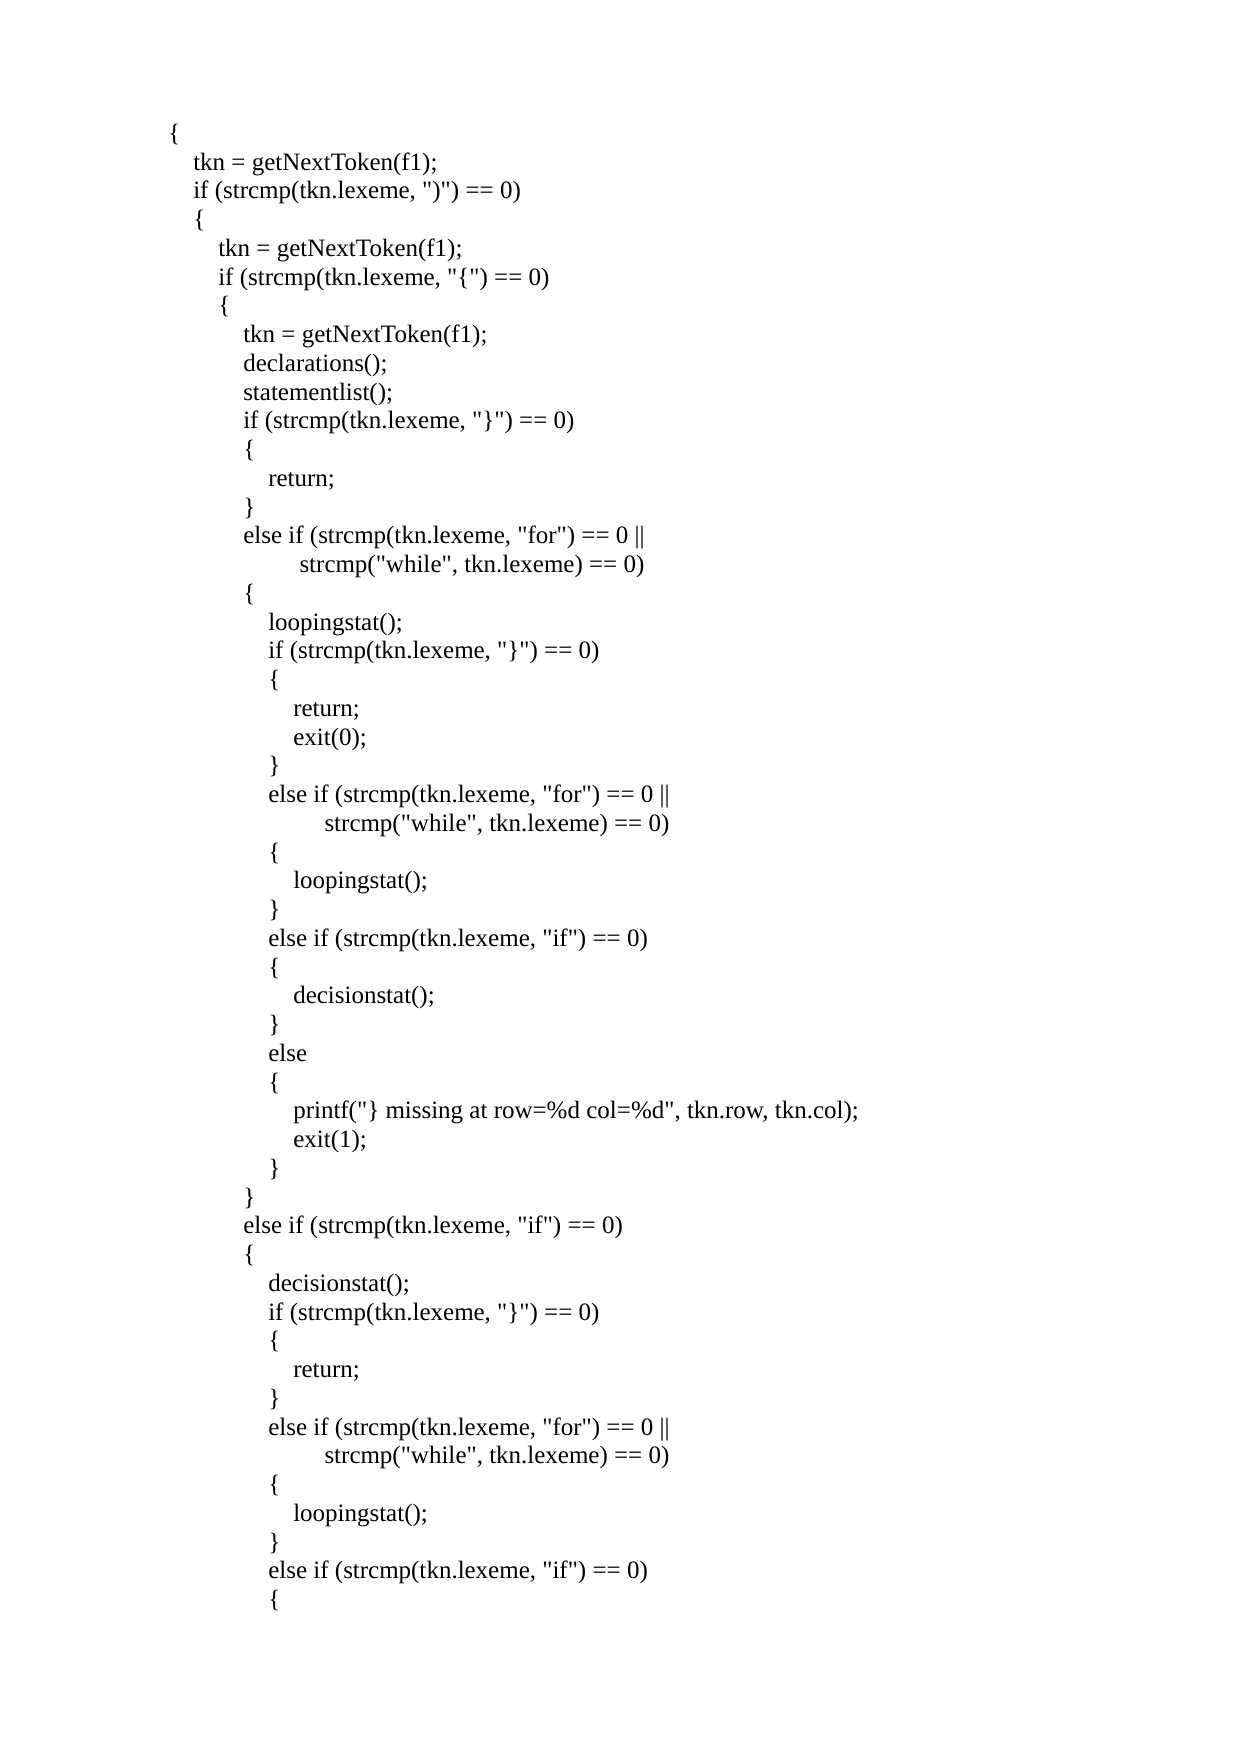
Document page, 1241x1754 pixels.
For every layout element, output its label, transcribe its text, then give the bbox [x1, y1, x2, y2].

text decisionstat(); [118, 1268, 1122, 1297]
text if (strcmp(tkn.lexeme, "}") == 0) [118, 636, 1122, 664]
text else if (strcmp(tkn.lexeme, "for") == 0 || [118, 779, 1122, 808]
text { [118, 952, 1122, 981]
text { [118, 1469, 1122, 1498]
text else if (strcmp(tkn.lexeme, "if") == 0) [118, 1556, 1122, 1584]
text } [118, 492, 1122, 521]
text exit(0); [118, 722, 1122, 751]
text } [118, 1009, 1122, 1038]
text loopingstat(); [118, 866, 1122, 894]
text } [118, 894, 1122, 923]
text { [118, 664, 1122, 693]
text strcmp("while", tkn.lexeme) == 0) [118, 549, 1122, 578]
text else if (strcmp(tkn.lexeme, "if") == 0) [118, 1211, 1122, 1239]
text loopingstat(); [118, 1498, 1122, 1527]
text if (strcmp(tkn.lexeme, "}") == 0) [118, 1297, 1122, 1326]
text strcmp("while", tkn.lexeme) == 0) [118, 1441, 1122, 1469]
text { [118, 118, 1122, 147]
text return; [118, 1354, 1122, 1383]
text loopingstat(); [118, 607, 1122, 636]
text { [118, 434, 1122, 463]
text exit(1); [118, 1124, 1122, 1153]
text { [118, 291, 1122, 319]
text else if (strcmp(tkn.lexeme, "if") == 0) [118, 923, 1122, 952]
text tkn = getNextToken(f1); [118, 147, 1122, 176]
text printf("} missing at row=%d col=%d", tkn.row, tkn.col); [118, 1096, 1122, 1124]
text { [118, 837, 1122, 866]
text else if (strcmp(tkn.lexeme, "for") == 0 || [118, 521, 1122, 549]
text { [118, 578, 1122, 607]
text return; [118, 463, 1122, 492]
text { [118, 204, 1122, 233]
text if (strcmp(tkn.lexeme, ")") == 0) [118, 176, 1122, 204]
text { [118, 1326, 1122, 1354]
text if (strcmp(tkn.lexeme, "{") == 0) [118, 262, 1122, 291]
text statementlist(); [118, 377, 1122, 406]
text else if (strcmp(tkn.lexeme, "for") == 0 || [118, 1412, 1122, 1441]
text } [118, 1527, 1122, 1556]
text { [118, 1067, 1122, 1096]
text else [118, 1038, 1122, 1067]
text decisionstat(); [118, 981, 1122, 1009]
text declarations(); [118, 348, 1122, 377]
text } [118, 1182, 1122, 1211]
text strcmp("while", tkn.lexeme) == 0) [118, 808, 1122, 837]
text if (strcmp(tkn.lexeme, "}") == 0) [118, 406, 1122, 434]
text tkn = getNextToken(f1); [118, 233, 1122, 262]
text } [118, 1383, 1122, 1412]
text { [118, 1584, 1122, 1613]
text } [118, 1153, 1122, 1182]
text } [118, 751, 1122, 779]
text { [118, 1239, 1122, 1268]
text tkn = getNextToken(f1); [118, 319, 1122, 348]
text return; [118, 693, 1122, 722]
